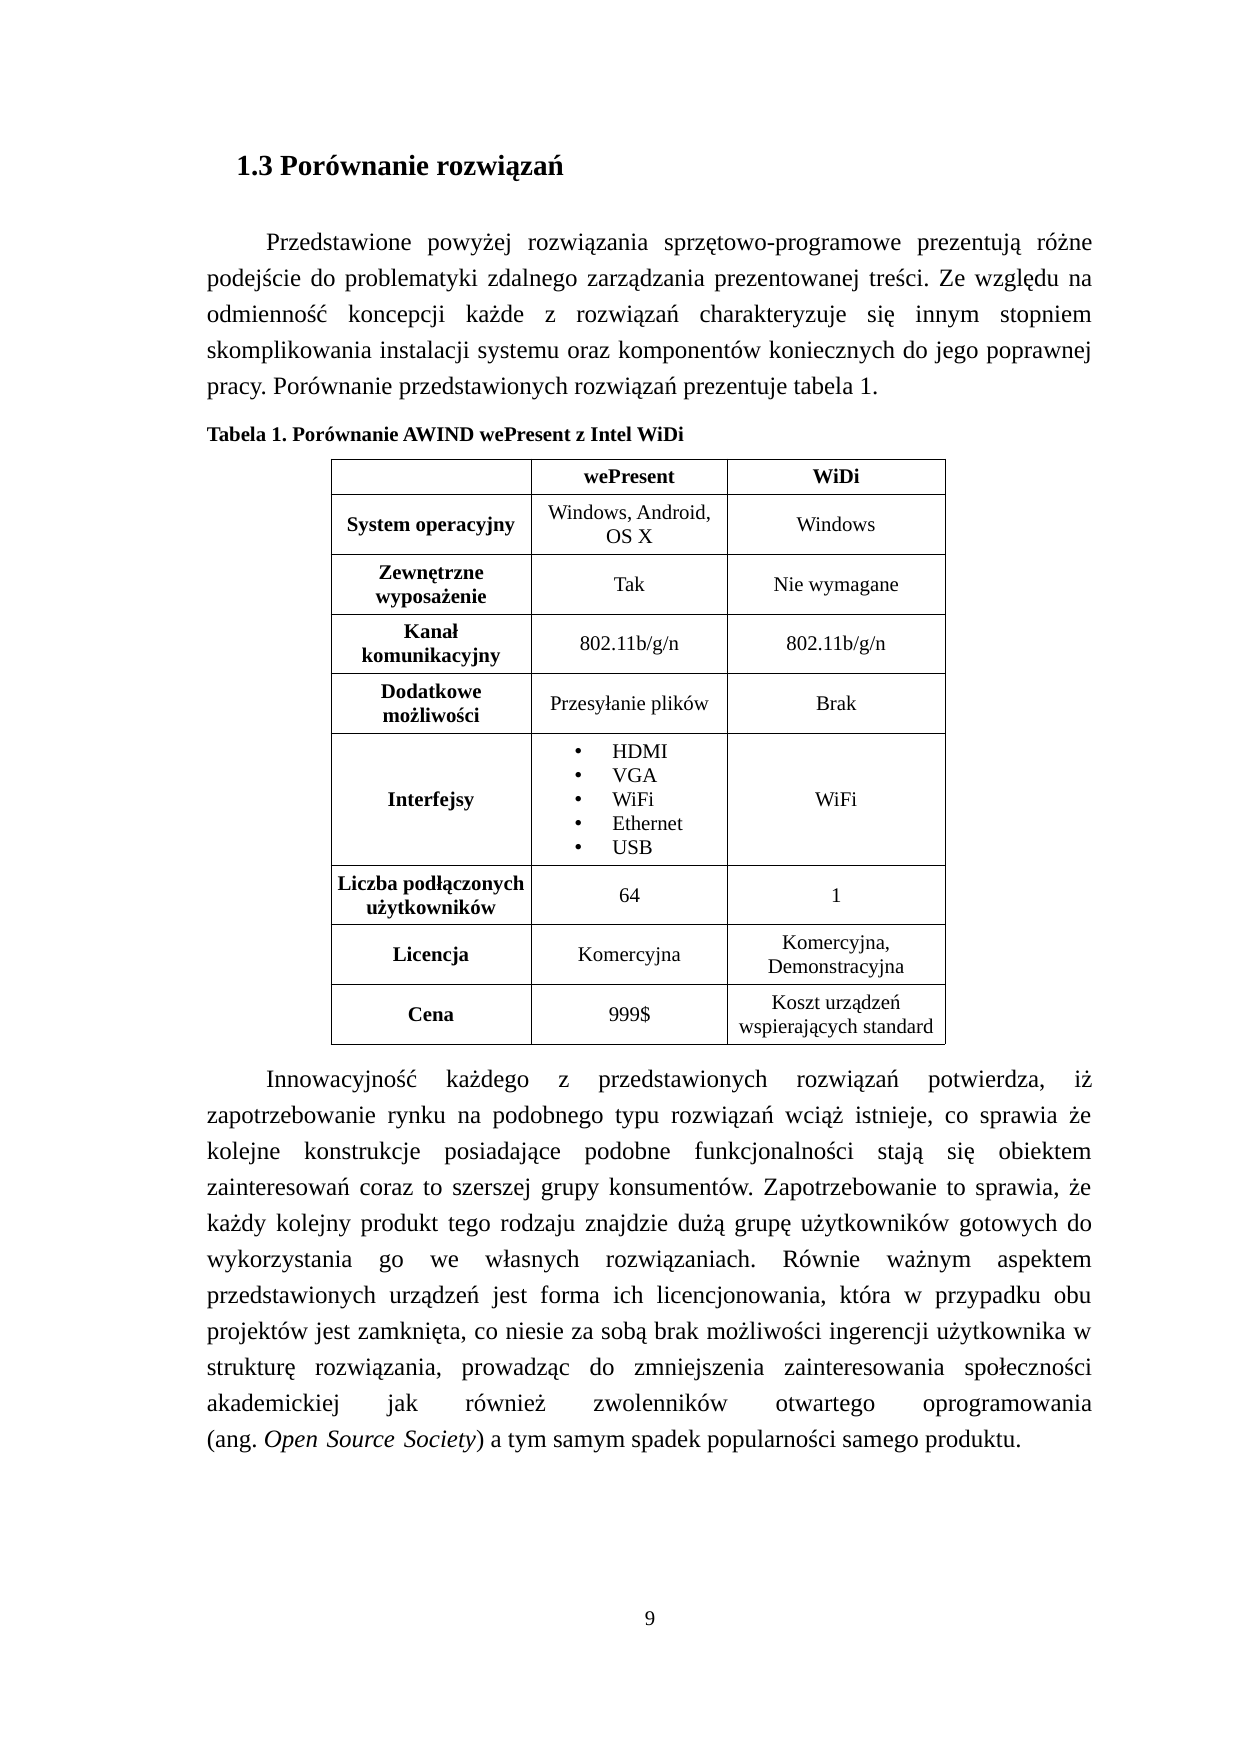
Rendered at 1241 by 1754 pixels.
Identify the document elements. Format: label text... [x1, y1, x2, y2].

table_cell Liczba podłączonych użytkowników [332, 866, 531, 924]
table_cell Windows, Android, OS X [532, 495, 727, 554]
table_header [332, 460, 531, 494]
table_cell Zewnętrzne wyposażenie [332, 555, 531, 613]
text Innowacyjność każdego z przedstawionych rozwiązań potwierdza, iż zapotrzebowanie rynku na podobnego typu rozwiązań wciąż istnieje, co sprawia że kolejne konstrukcje posiadające podobne funkcjonalności stają się obiektem zainteresowań coraz to szerszej grupy konsumentów. Zapotrzebowanie to sprawia, że każdy kolejny produkt tego rodzaju znajdzie dużą grupę użytkowników gotowych do wykorzystania go we własnych rozwiązaniach. Równie ważnym aspektem przedstawionych urządzeń jest forma ich licencjonowania, która w przypadku obu projektów jest zamknięta, co niesie za sobą brak możliwości ingerencji użytkownika w strukturę rozwiązania, prowadząc do zmniejszenia zainteresowania społeczności akademickiej jak również zwolenników otwartego oprogramowania (ang. Open Source Society) a tym samym spadek popularności samego produktu. [207, 1064, 1093, 1453]
text Tabela 1. Porównanie AWIND wePresent z Intel WiDi [207, 422, 1093, 446]
table_cell HDMI VGA WiFi Ethernet USB [532, 734, 727, 865]
table_cell Przesyłanie plików [532, 674, 727, 733]
table_cell 802.11b/g/n [728, 615, 945, 673]
table_cell Licencja [332, 925, 531, 984]
table_cell Nie wymagane [728, 555, 945, 613]
table_header wePresent [532, 460, 727, 494]
table_cell System operacyjny [332, 495, 531, 554]
text Przedstawione powyżej rozwiązania sprzętowo-programowe prezentują różne podejście do problematyki zdalnego zarządzania prezentowanej treści. Ze względu na odmienność koncepcji każde z rozwiązań charakteryzuje się innym stopniem skomplikowania instalacji systemu oraz komponentów koniecznych do jego poprawnej pracy. Porównanie przedstawionych rozwiązań prezentuje tabela 1. [207, 227, 1093, 400]
table_cell Windows [728, 495, 945, 554]
table_cell Koszt urządzeń wspierających standard [728, 985, 945, 1044]
table_cell Komercyjna, Demonstracyjna [728, 925, 945, 984]
table_cell Cena [332, 985, 531, 1044]
table_cell Kanał komunikacyjny [332, 615, 531, 673]
table_cell 999$ [532, 985, 727, 1044]
table_cell Brak [728, 674, 945, 733]
table_cell WiFi [728, 734, 945, 865]
table_header WiDi [728, 460, 945, 494]
table_cell Dodatkowe możliwości [332, 674, 531, 733]
table_cell Interfejsy [332, 734, 531, 865]
table_cell 64 [532, 866, 727, 924]
table_cell 1 [728, 866, 945, 924]
table_cell 802.11b/g/n [532, 615, 727, 673]
table_cell Tak [532, 555, 727, 613]
table_cell Komercyjna [532, 925, 727, 984]
subtitle 1.3 Porównanie rozwiązań [207, 148, 1093, 181]
